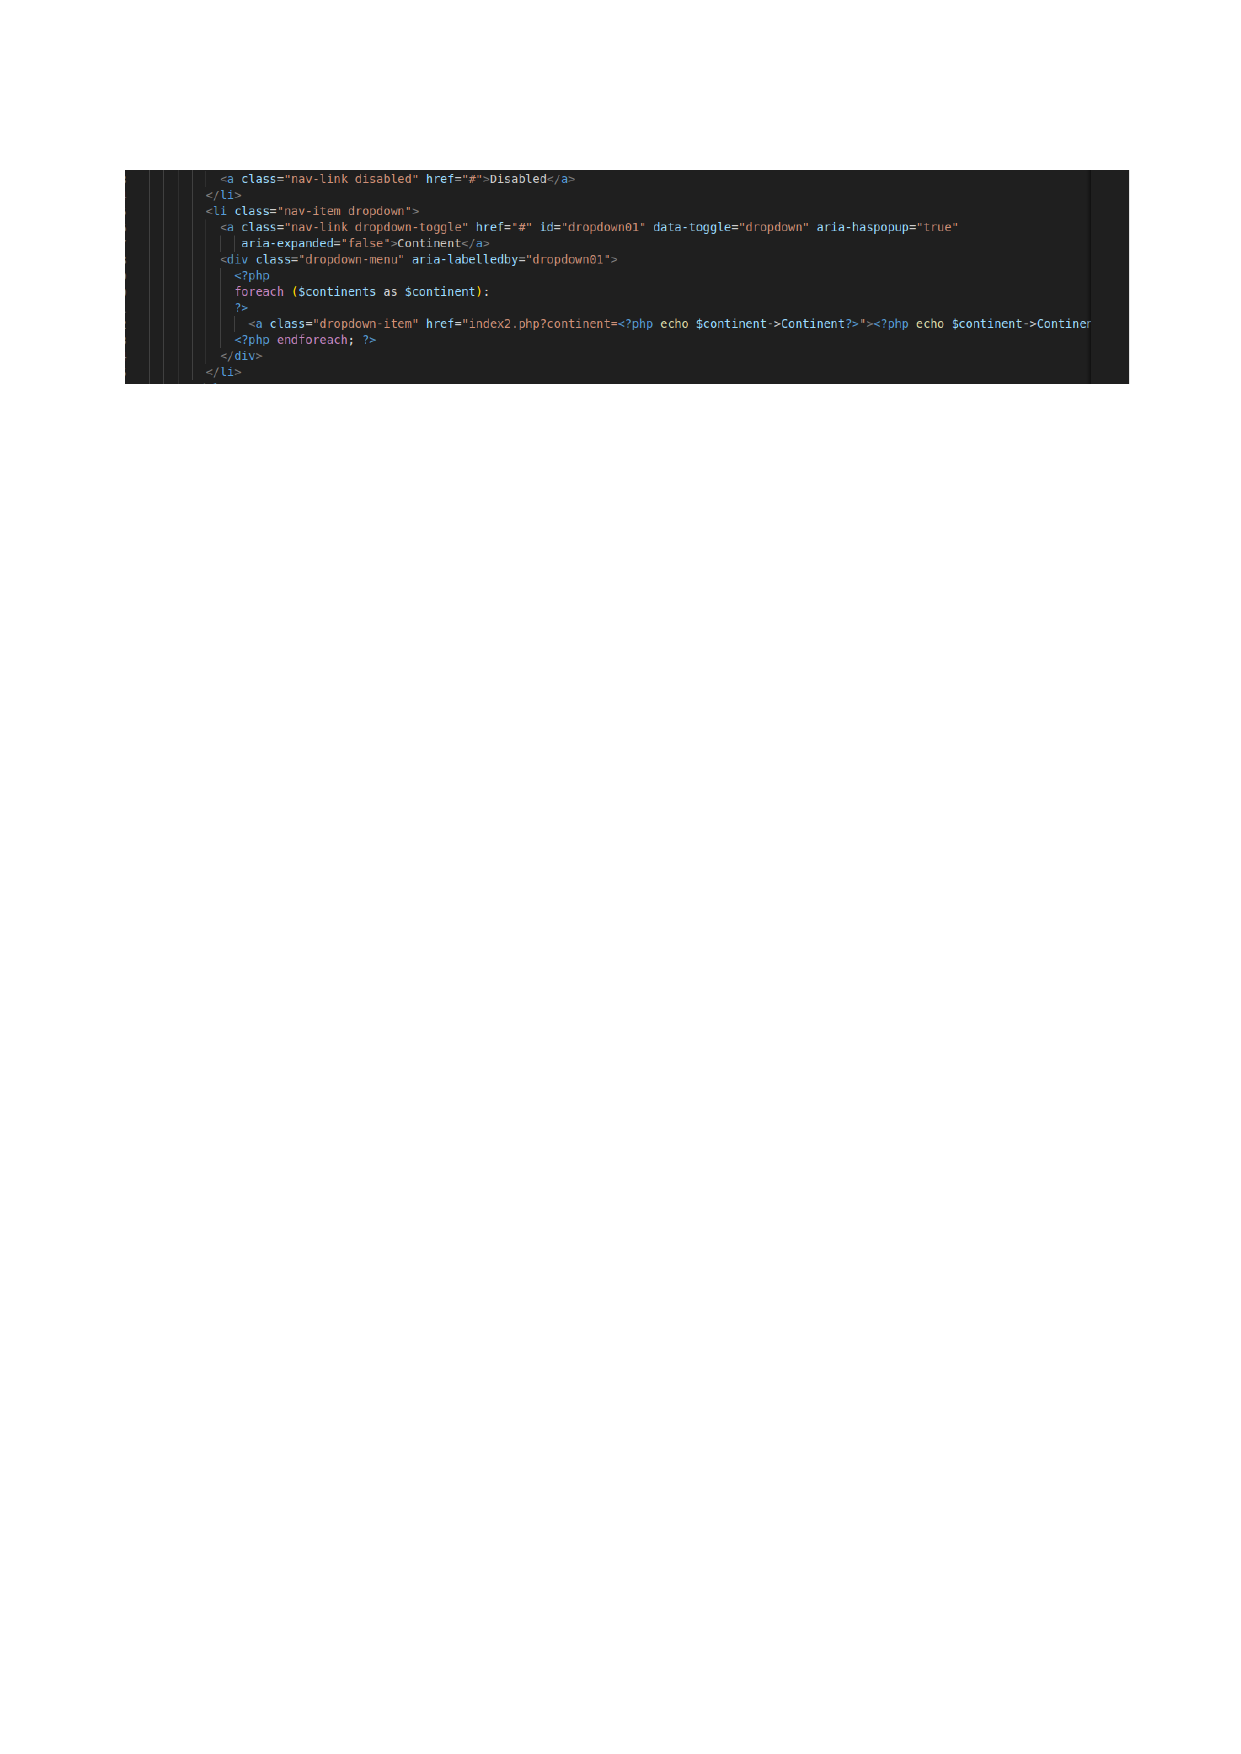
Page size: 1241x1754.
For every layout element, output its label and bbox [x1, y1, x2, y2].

picture [125, 170, 1130, 384]
